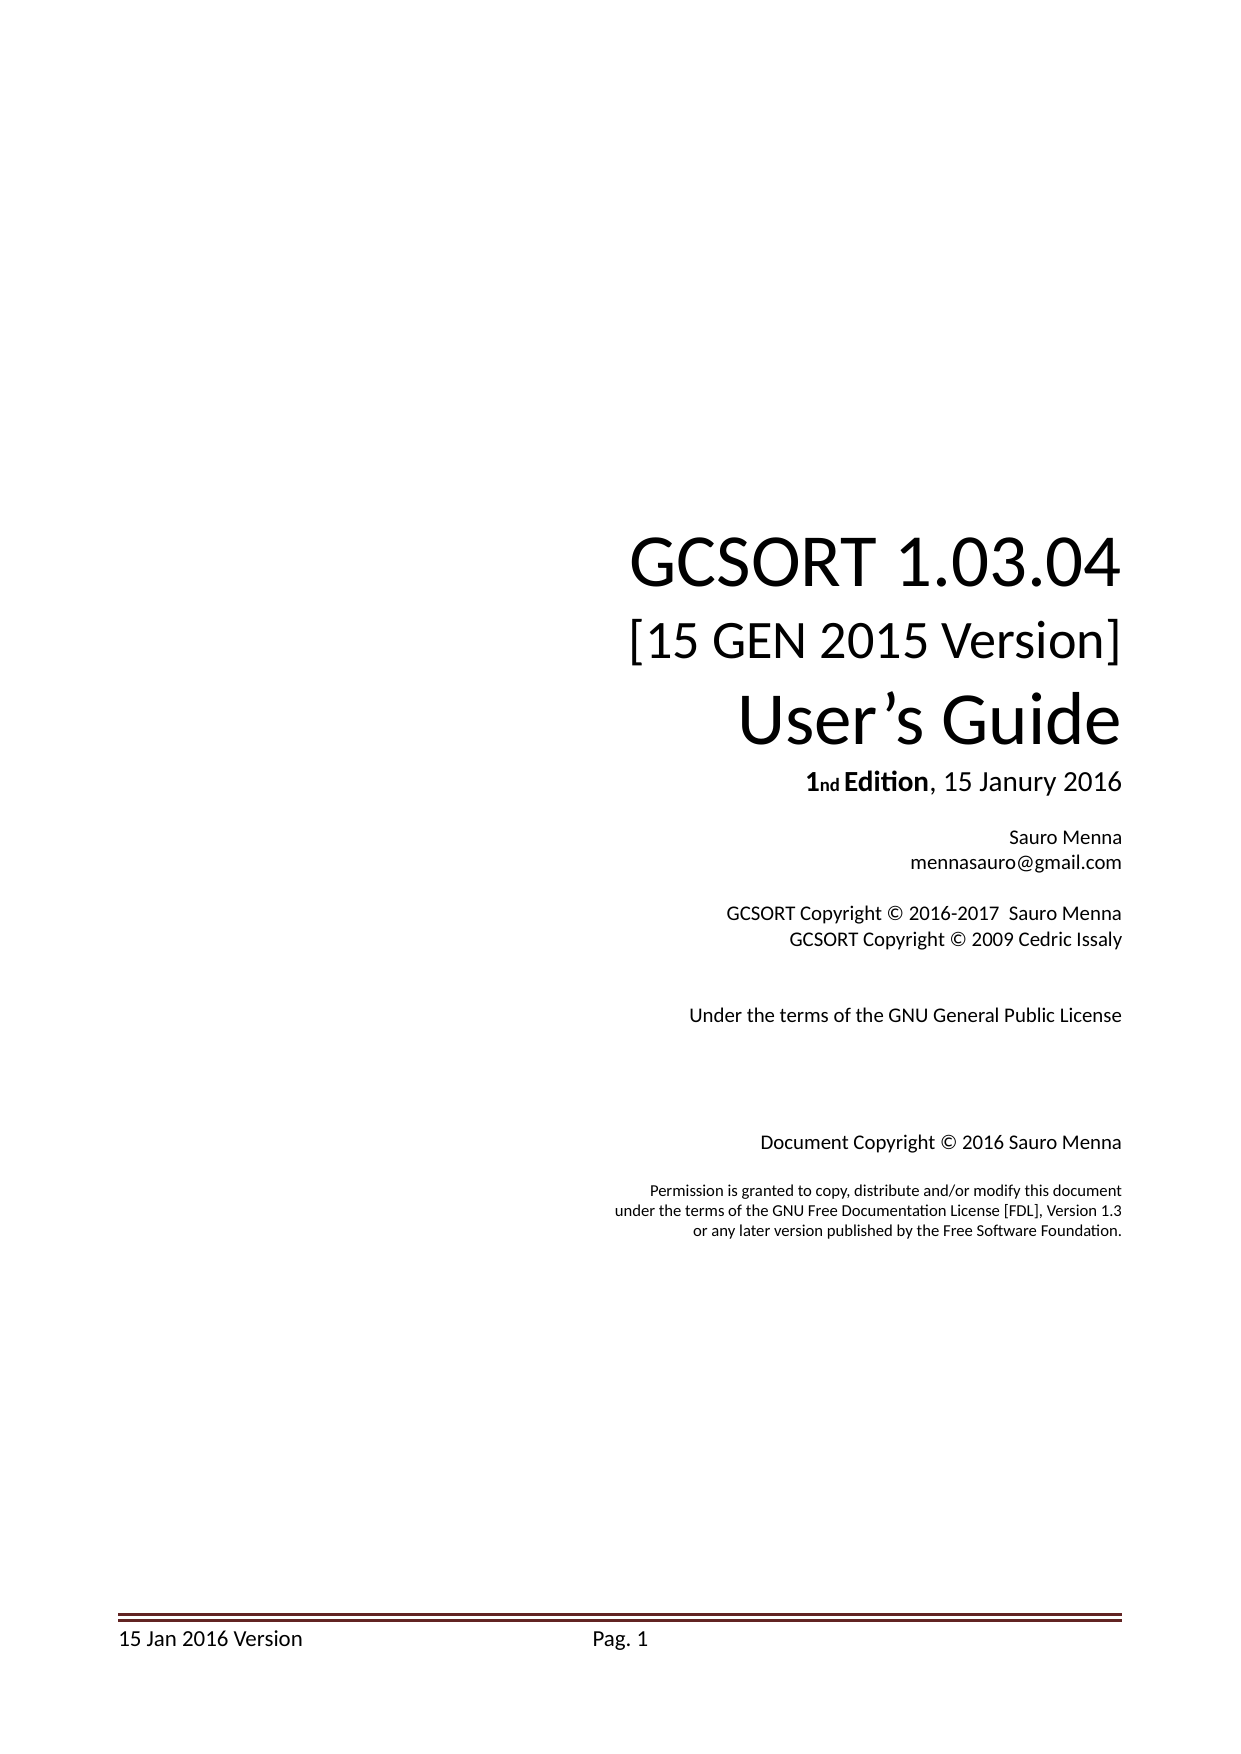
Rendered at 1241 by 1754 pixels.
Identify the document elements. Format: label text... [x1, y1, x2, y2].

text Under the terms of the GNU General Public License [118, 1002, 1122, 1027]
text [15 GEN 2015 Version] [118, 605, 1122, 672]
text GCSORT 1.03.04 [118, 514, 1122, 605]
text GCSORT Copyright © 2009 Cedric Issaly [118, 926, 1122, 951]
text under the terms of the GNU Free Documentation License [FDL], Version 1.3 [118, 1200, 1122, 1221]
text Sauro Menna [118, 824, 1122, 849]
text Permission is granted to copy, distribute and/or modify this document [118, 1180, 1122, 1200]
text or any later version published by the Free Software Foundation. [118, 1221, 1122, 1241]
text Document Copyright © 2016 Sauro Menna [118, 1129, 1122, 1154]
text GCSORT Copyright © 2016-2017 Sauro Menna [118, 900, 1122, 926]
text mennasauro@gmail.com [118, 849, 1122, 875]
text User’s Guide [118, 672, 1122, 763]
text 1nd Edition, 15 Janury 2016 [118, 763, 1122, 799]
